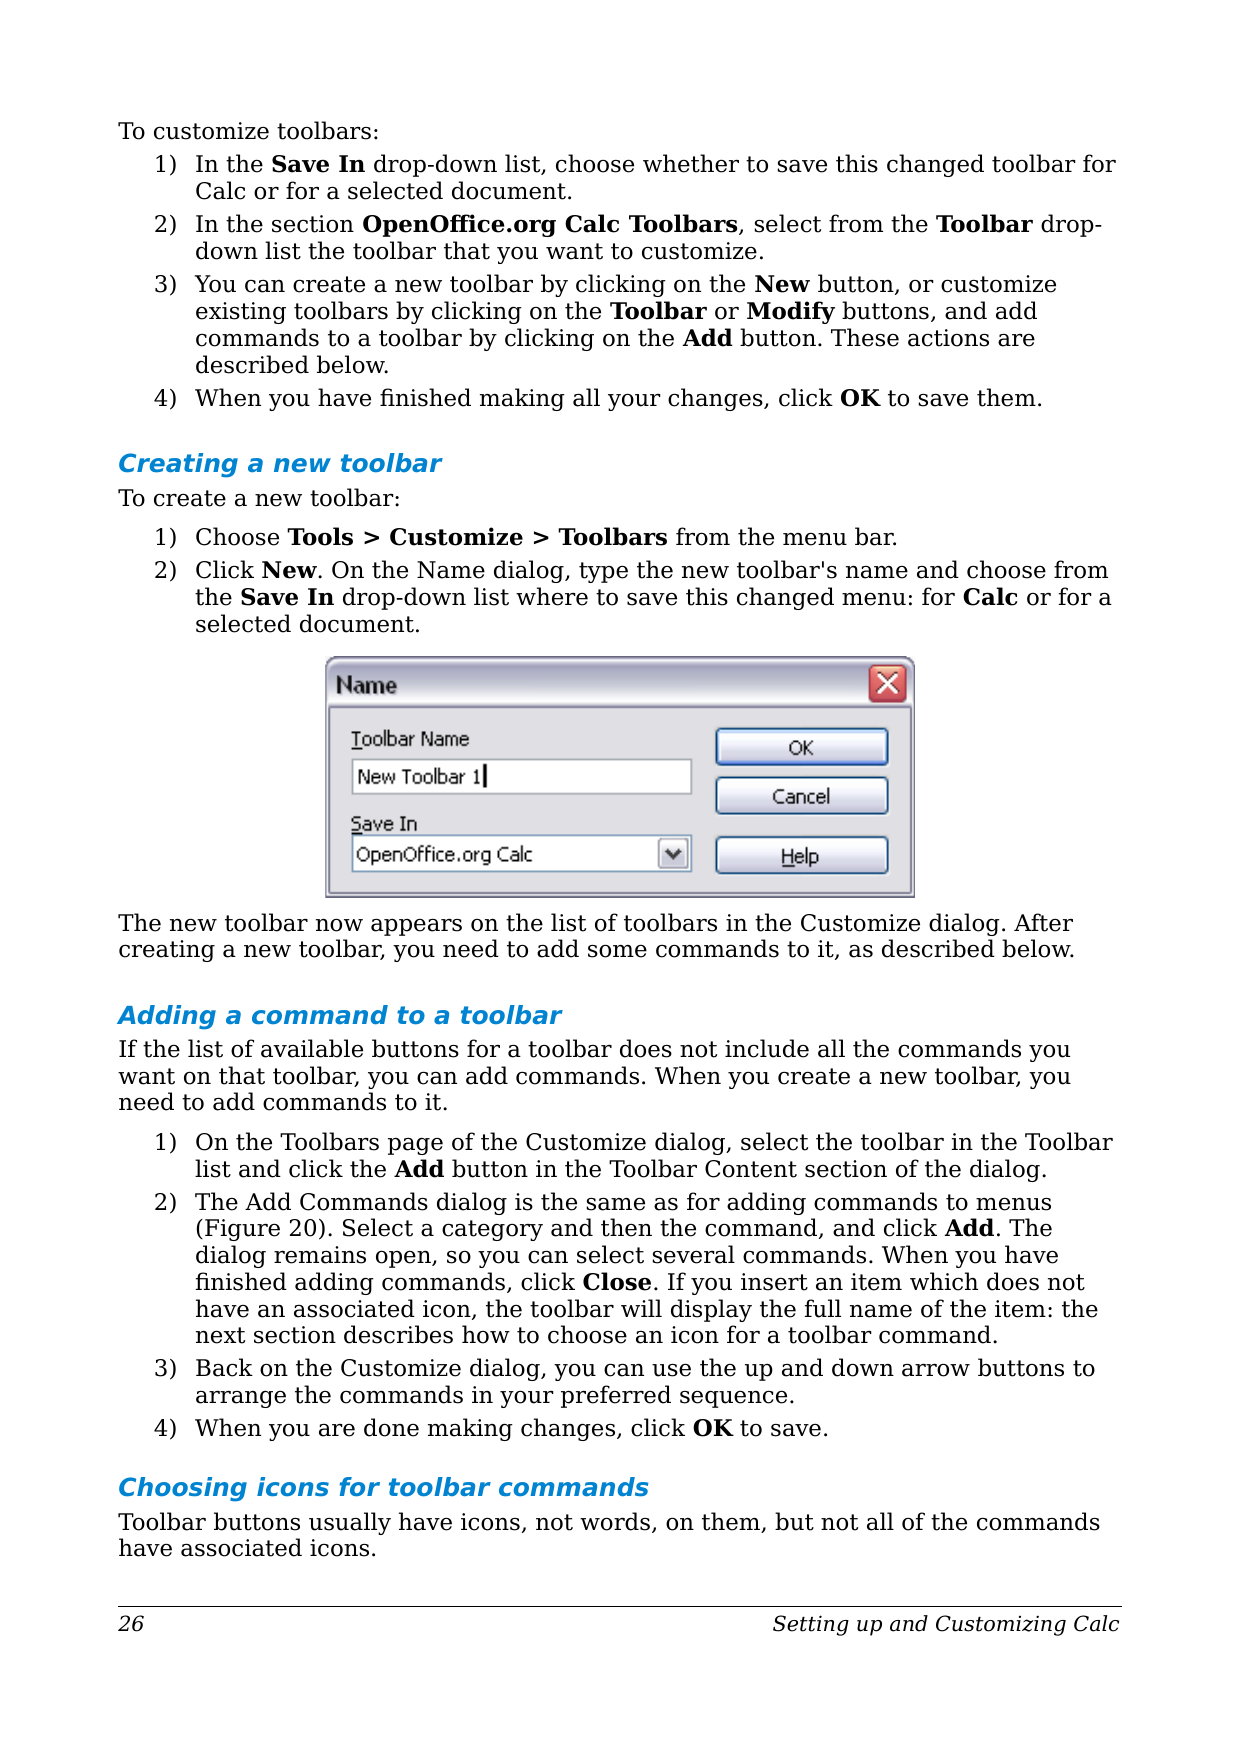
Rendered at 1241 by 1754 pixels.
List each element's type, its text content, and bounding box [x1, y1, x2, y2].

list To customize toolbars: [118, 118, 1122, 145]
list In the Save In drop-down list, choose whether to save this changed toolbar for Calc or for a selected document. [177, 151, 1122, 205]
list When you have finished making all your changes, click OK to save them. [177, 385, 1122, 412]
list Back on the Customize dialog, you can use the up and down arrow buttons to arrange the commands in your preferred sequence. [177, 1356, 1122, 1409]
text To create a new toolbar: [118, 485, 1122, 511]
list In the section OpenOffice.org Calc Toolbars, select from the Toolbar drop-down list the toolbar that you want to customize. [177, 211, 1122, 265]
text The new toolbar now appears on the list of toolbars in the Customize dialog. After creating a new toolbar, you need to add some commands to it, as described below. [118, 910, 1122, 963]
list Click New. On the Name dialog, type the new toolbar's name and choose from the Save In drop-down list where to save this changed menu: for Calc or for a selected document. [177, 557, 1122, 638]
text If the list of available buttons for a toolbar does not include all the commands you want on that toolbar, you can add commands. When you create a new toolbar, you need to add commands to it. [118, 1036, 1122, 1116]
list The Add Commands dialog is the same as for adding commands to menus (Figure 20). Select a category and then the command, and click Add. The dialog remains open, so you can select several commands. When you have finished adding commands, click Close. If you insert an item which does not have an associated icon, the toolbar will display the full name of the item: the next section describes how to choose an icon for a toolbar command. [177, 1189, 1122, 1349]
text Toolbar buttons usually have icons, not words, on them, but not all of the commands have associated icons. [118, 1509, 1122, 1562]
subtitle Creating a new toolbar [118, 449, 1122, 478]
subtitle Choosing icons for toolbar commands [118, 1473, 1122, 1502]
list You can create a new toolbar by clicking on the New button, or customize existing toolbars by clicking on the Toolbar or Modify buttons, and add commands to a toolbar by clicking on the Add button. These actions are described below. [177, 271, 1122, 379]
picture [325, 656, 915, 898]
list Choose Tools > Customize > Toolbars from the menu bar. [177, 524, 1122, 551]
subtitle Adding a command to a toolbar [118, 1001, 1122, 1030]
list On the Toolbars page of the Customize dialog, select the toolbar in the Toolbar list and click the Add button in the Toolbar Content section of the dialog. [177, 1129, 1122, 1182]
list When you are done making changes, click OK to save. [177, 1415, 1122, 1442]
